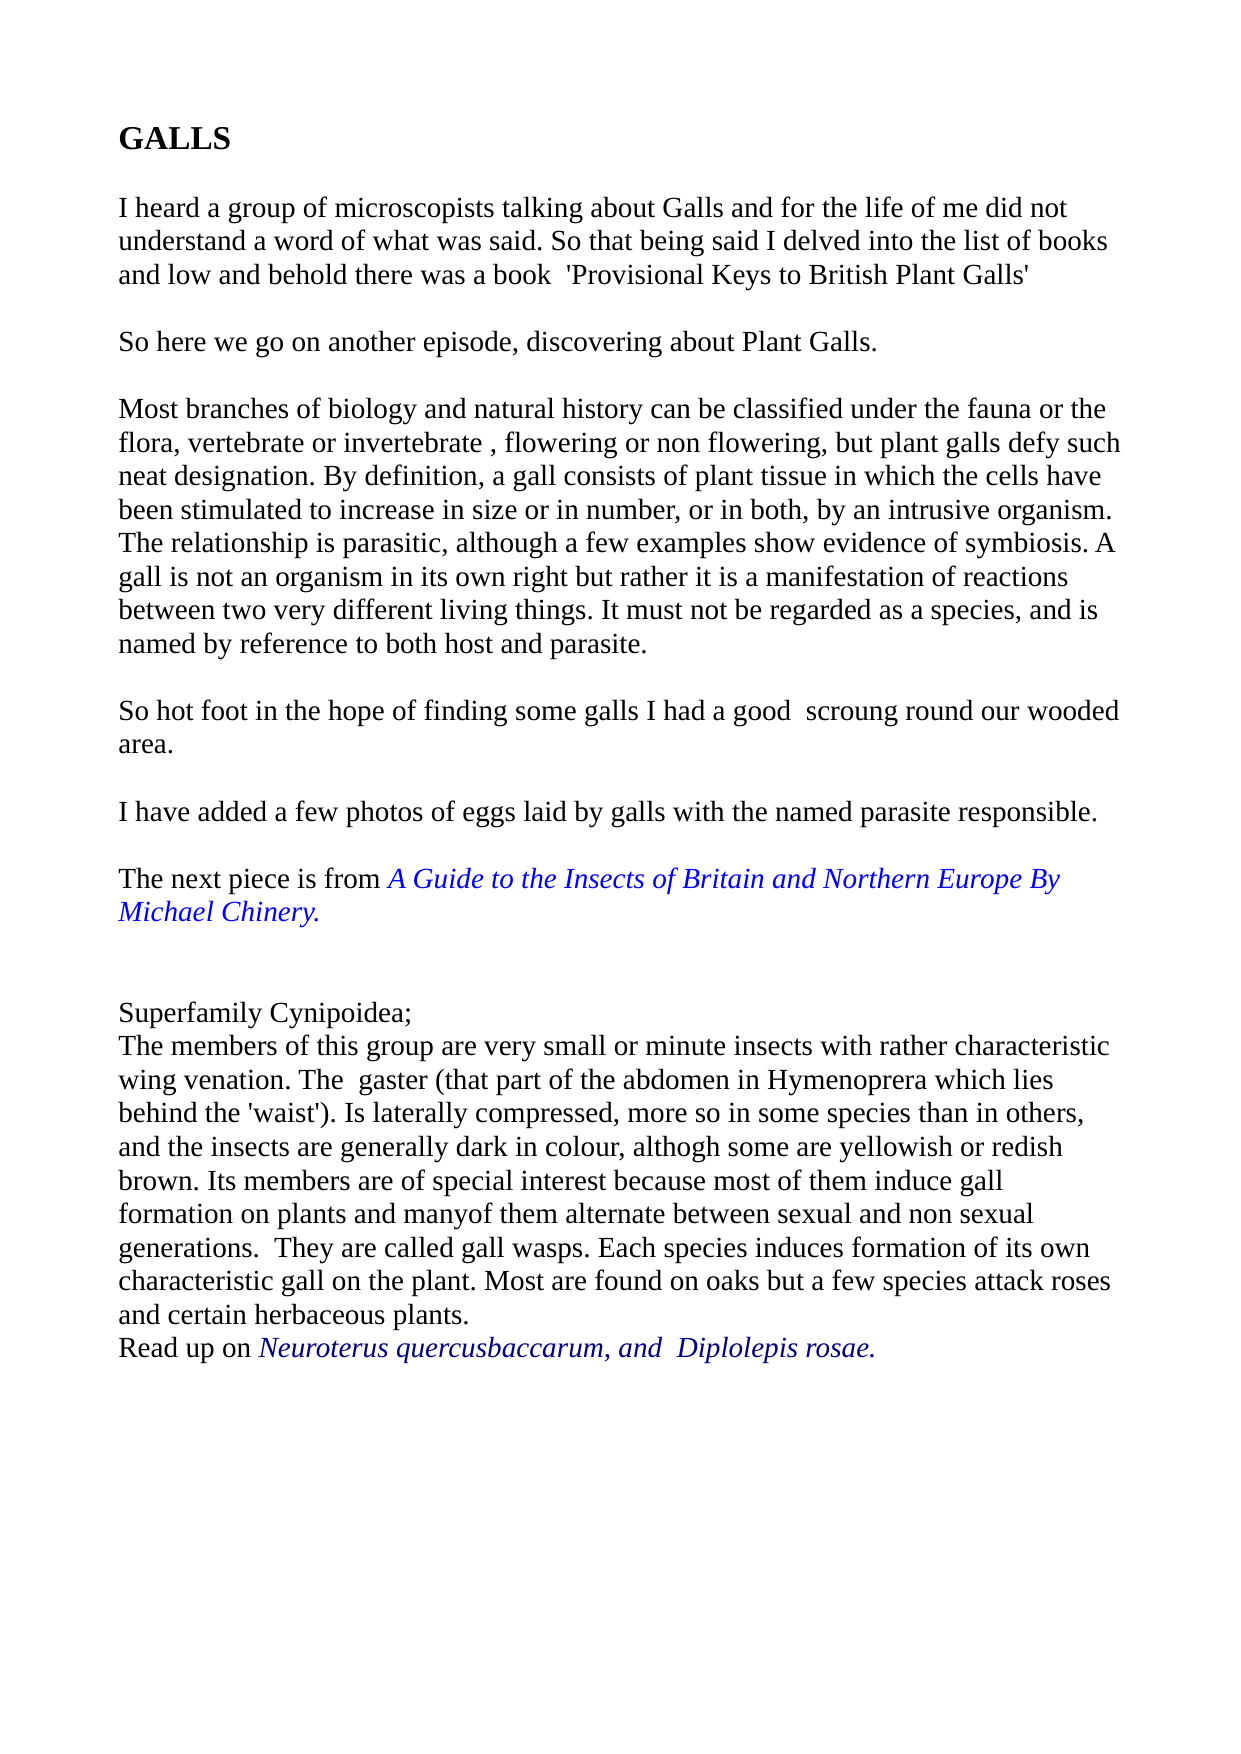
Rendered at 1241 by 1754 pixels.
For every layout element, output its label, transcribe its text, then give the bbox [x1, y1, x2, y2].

text Read up on Neuroterus quercusbaccarum, and Diplolepis rosae. [118, 1330, 1122, 1364]
text The next piece is from A Guide to the Insects of Britain and Northern Europe By [118, 861, 1122, 894]
text The members of this group are very small or minute insects with rather characteristic wing venation. The gaster (that part of the abdomen in Hymenoprera which lies behind the 'waist'). Is laterally compressed, more so in some species than in others, and the insects are generally dark in colour, althogh some are yellowish or redish brown. Its members are of special interest because most of them induce gall formation on plants and manyof them alternate between sexual and non sexual generations. They are called gall wasps. Each species induces formation of its own characteristic gall on the plant. Most are found on oaks but a few species attack roses and certain herbaceous plants. [118, 1028, 1122, 1330]
text Most branches of biology and natural history can be classified under the fauna or the flora, vertebrate or invertebrate , flowering or non flowering, but plant galls defy such neat designation. By definition, a gall consists of plant tissue in which the cells have been stimulated to increase in size or in number, or in both, by an intrusive organism. The relationship is parasitic, although a few examples show evidence of symbiosis. A gall is not an organism in its own right but rather it is a manifestation of reactions between two very different living things. It must not be regarded as a species, and is named by reference to both host and parasite. [118, 391, 1122, 659]
text Michael Chinery. [118, 894, 1122, 928]
text So hot foot in the hope of finding some galls I had a good scroung round our wooded area. [118, 693, 1122, 760]
text So here we go on another episode, discovering about Plant Galls. [118, 324, 1122, 358]
text GALLS [118, 118, 1122, 156]
text I heard a group of microscopists talking about Galls and for the life of me did not understand a word of what was said. So that being said I delved into the list of books and low and behold there was a book 'Provisional Keys to British Plant Galls' [118, 190, 1122, 291]
text Superfamily Cynipoidea; [118, 995, 1122, 1028]
text I have added a few photos of eggs laid by galls with the named parasite responsible. [118, 794, 1122, 827]
